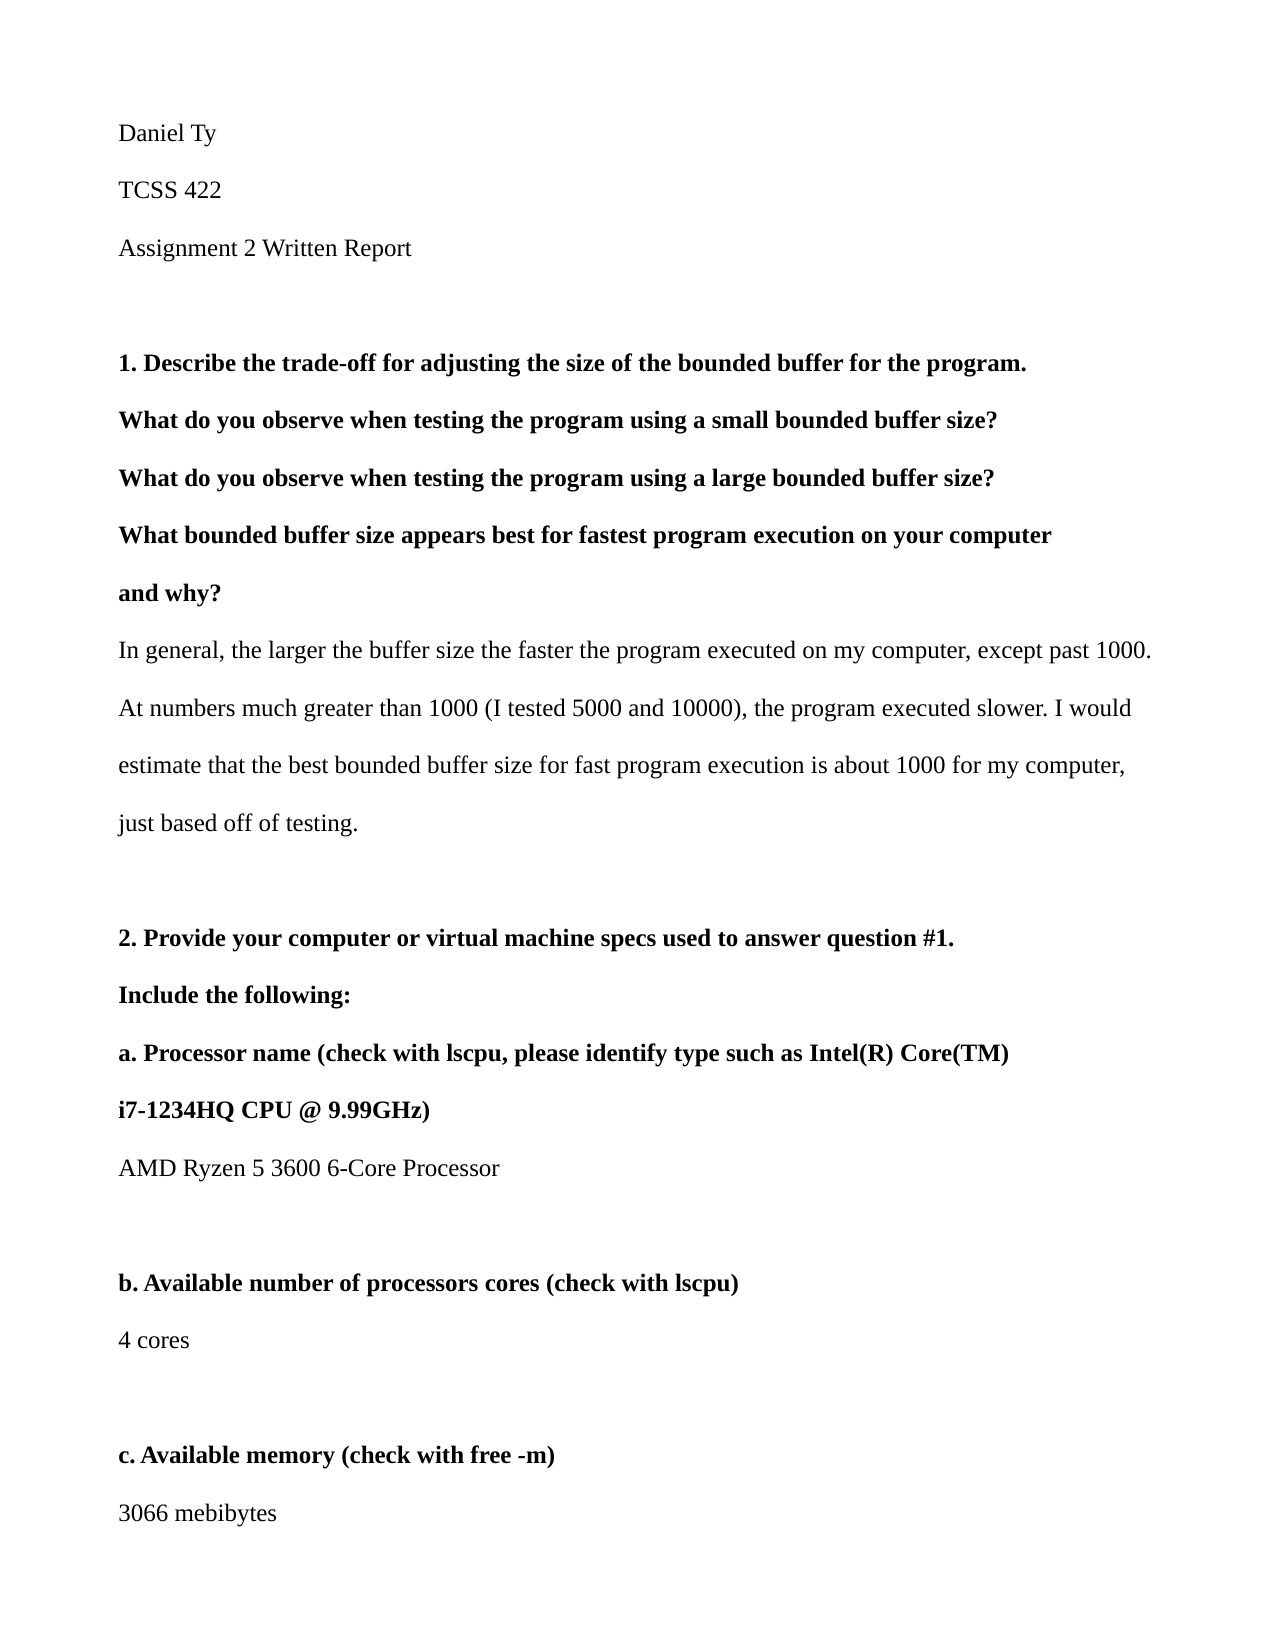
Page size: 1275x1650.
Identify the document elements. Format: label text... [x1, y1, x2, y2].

text b. Available number of processors cores (check with lscpu) [118, 1268, 1157, 1297]
text a. Processor name (check with lscpu, please identify type such as Intel(R) Core(TM) [118, 1038, 1157, 1067]
text c. Available memory (check with free -m) [118, 1441, 1157, 1469]
text 4 cores [118, 1326, 1157, 1354]
text Daniel Ty [118, 118, 1157, 147]
text AMD Ryzen 5 3600 6-Core Processor [118, 1153, 1157, 1182]
text 3066 mebibytes [118, 1498, 1157, 1527]
text 2. Provide your computer or virtual machine specs used to answer question #1. [118, 923, 1157, 952]
text What do you observe when testing the program using a small bounded buffer size? [118, 406, 1157, 434]
text Include the following: [118, 981, 1157, 1009]
text i7-1234HQ CPU @ 9.99GHz) [118, 1096, 1157, 1124]
text 1. Describe the trade-off for adjusting the size of the bounded buffer for the program. [118, 348, 1157, 377]
text In general, the larger the buffer size the faster the program executed on my computer, except past 1000. At numbers much greater than 1000 (I tested 5000 and 10000), the program executed slower. I would estimate that the best bounded buffer size for fast program execution is about 1000 for my computer, just based off of testing. [118, 636, 1157, 837]
text and why? [118, 578, 1157, 607]
text What do you observe when testing the program using a large bounded buffer size? [118, 463, 1157, 492]
text TCSS 422 [118, 176, 1157, 204]
text Assignment 2 Written Report [118, 233, 1157, 262]
text What bounded buffer size appears best for fastest program execution on your computer [118, 521, 1157, 549]
